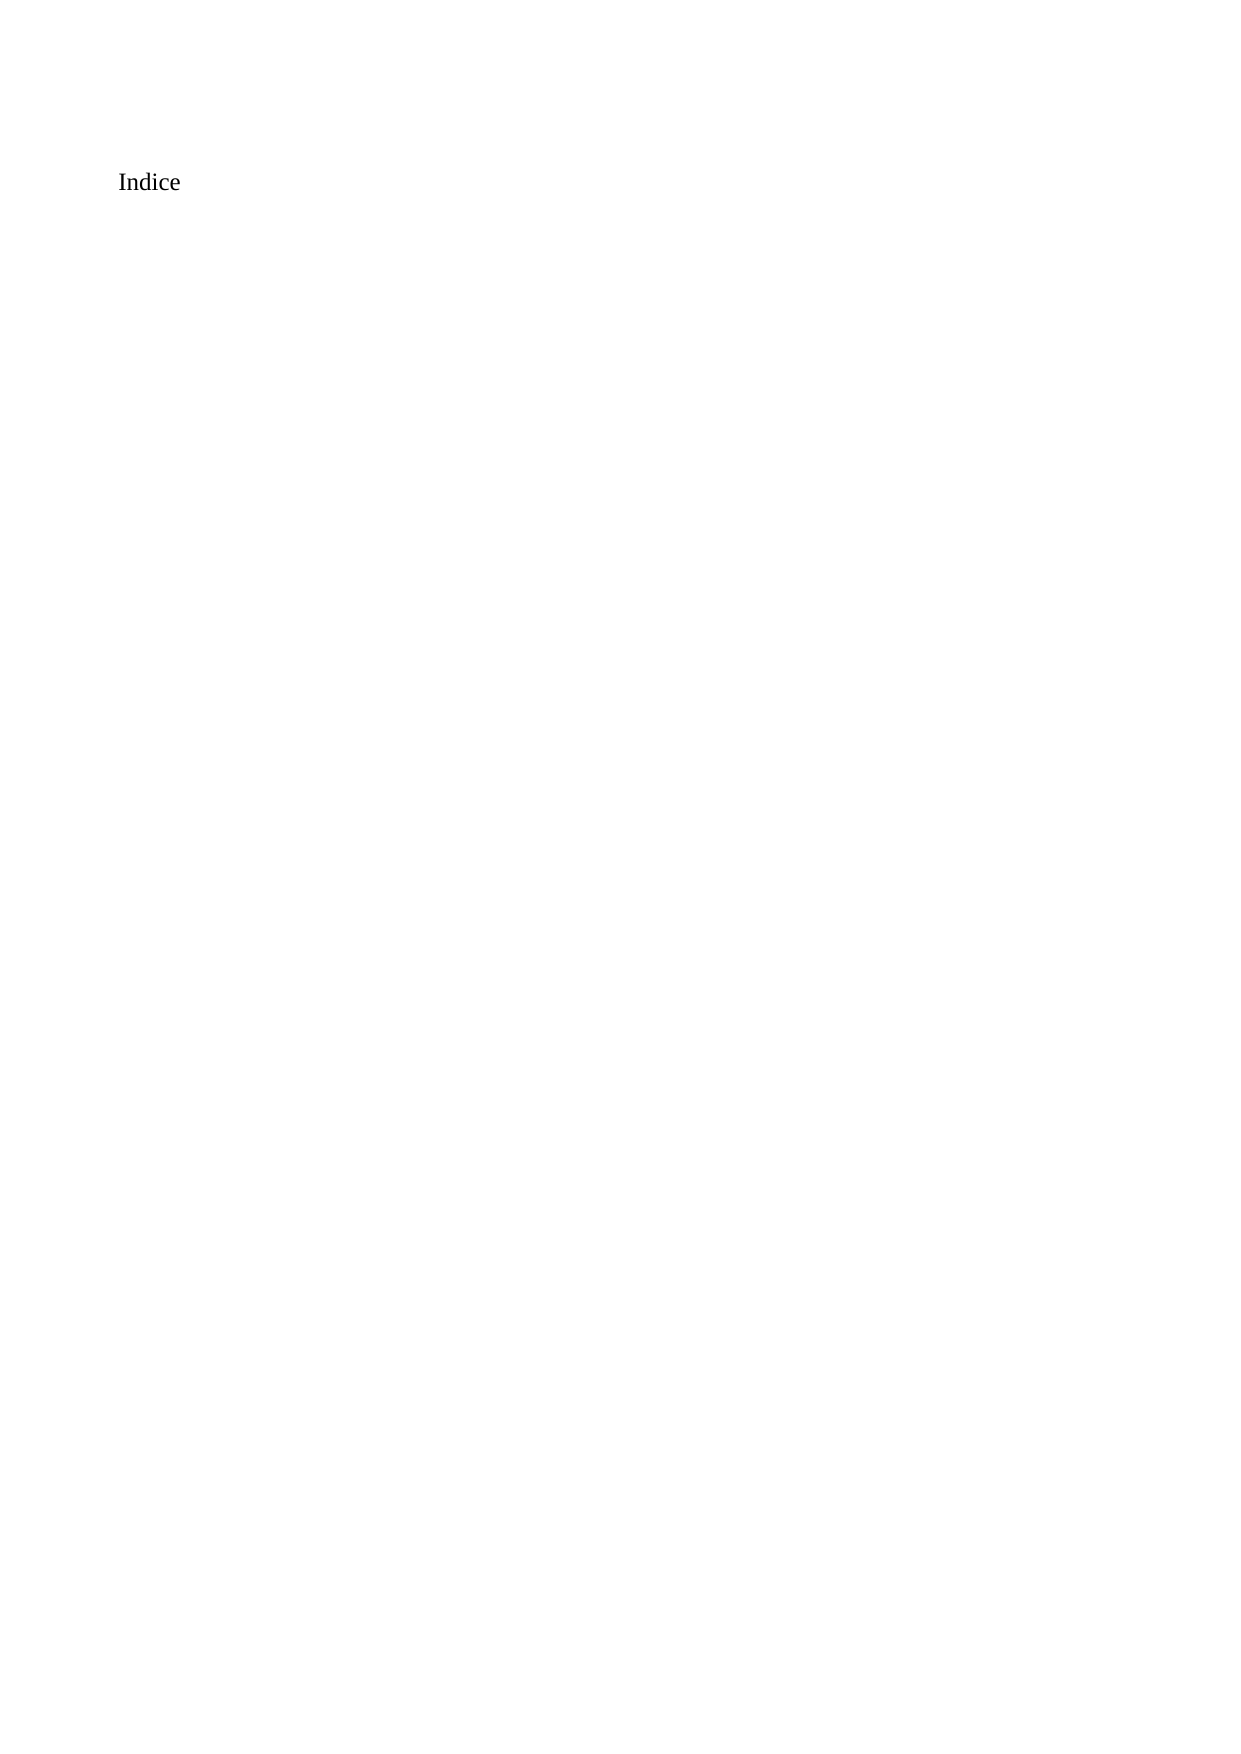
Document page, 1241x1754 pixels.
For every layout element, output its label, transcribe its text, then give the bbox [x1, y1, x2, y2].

text Indice [118, 167, 1122, 196]
